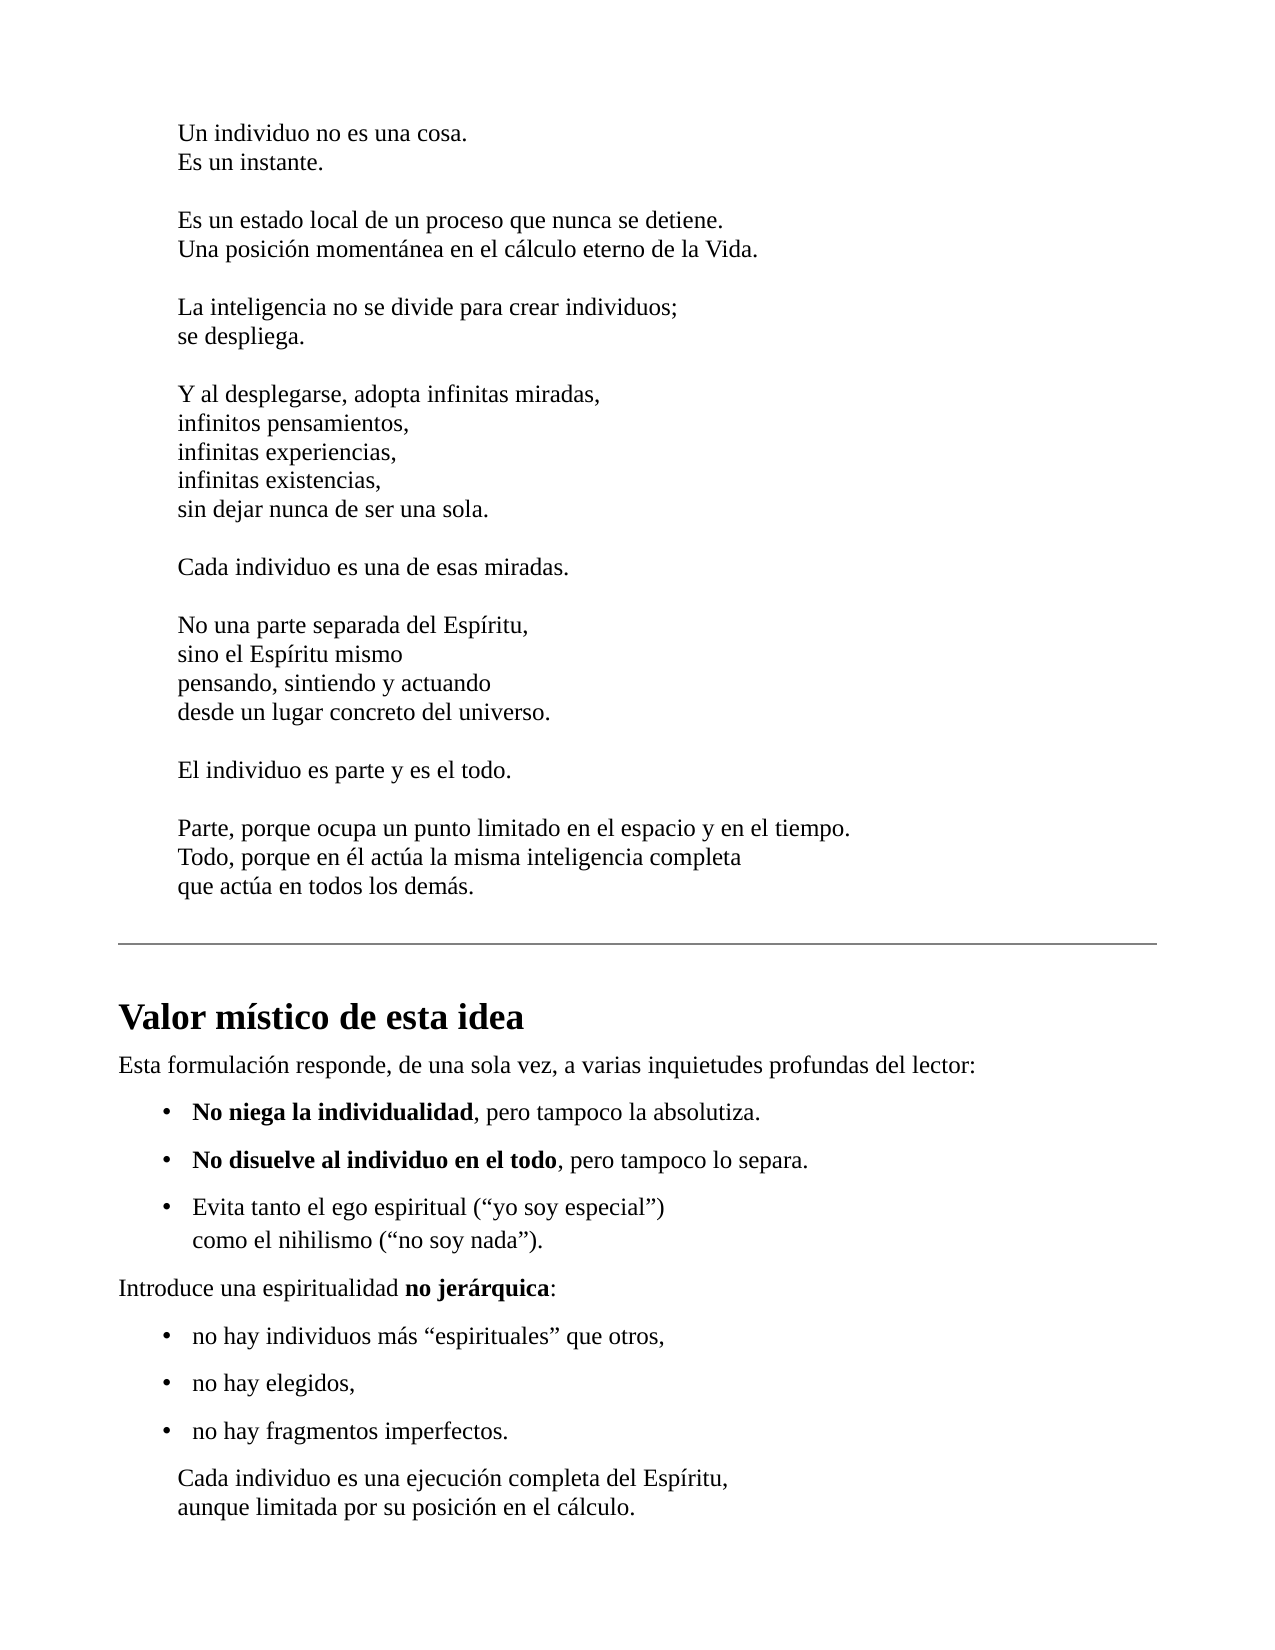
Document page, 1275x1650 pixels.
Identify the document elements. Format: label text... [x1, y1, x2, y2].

subtitle Valor místico de esta idea [118, 994, 1157, 1037]
list no hay fragmentos imperfectos. [162, 1416, 1157, 1445]
list no hay elegidos, [162, 1368, 1157, 1397]
list No niega la individualidad, pero tampoco la absolutiza. [162, 1097, 1157, 1126]
list No disuelve al individuo en el todo, pero tampoco lo separa. [162, 1145, 1157, 1174]
text Es un estado local de un proceso que nunca se detiene. Una posición momentánea en el cálculo eterno de la Vida. [177, 205, 1098, 263]
text Cada individuo es una de esas miradas. [177, 552, 1098, 581]
list no hay individuos más “espirituales” que otros, [162, 1321, 1157, 1349]
list Evita tanto el ego espiritual (“yo soy especial”) como el nihilismo (“no soy nada”). [162, 1192, 1157, 1254]
text Un individuo no es una cosa. Es un instante. [177, 118, 1098, 176]
text Cada individuo es una ejecución completa del Espíritu, aunque limitada por su posición en el cálculo. [177, 1463, 1098, 1521]
text Y al desplegarse, adopta infinitas miradas, infinitos pensamientos, infinitas experiencias, infinitas existencias, sin dejar nunca de ser una sola. [177, 379, 1098, 523]
text La inteligencia no se divide para crear individuos; se despliega. [177, 292, 1098, 349]
text Parte, porque ocupa un punto limitado en el espacio y en el tiempo. Todo, porque en él actúa la misma inteligencia completa que actúa en todos los demás. [177, 813, 1098, 899]
text Introduce una espiritualidad no jerárquica: [118, 1273, 1157, 1302]
text No una parte separada del Espíritu, sino el Espíritu mismo pensando, sintiendo y actuando desde un lugar concreto del universo. [177, 611, 1098, 726]
text Esta formulación responde, de una sola vez, a varias inquietudes profundas del lector: [118, 1050, 1157, 1078]
text El individuo es parte y es el todo. [177, 755, 1098, 784]
